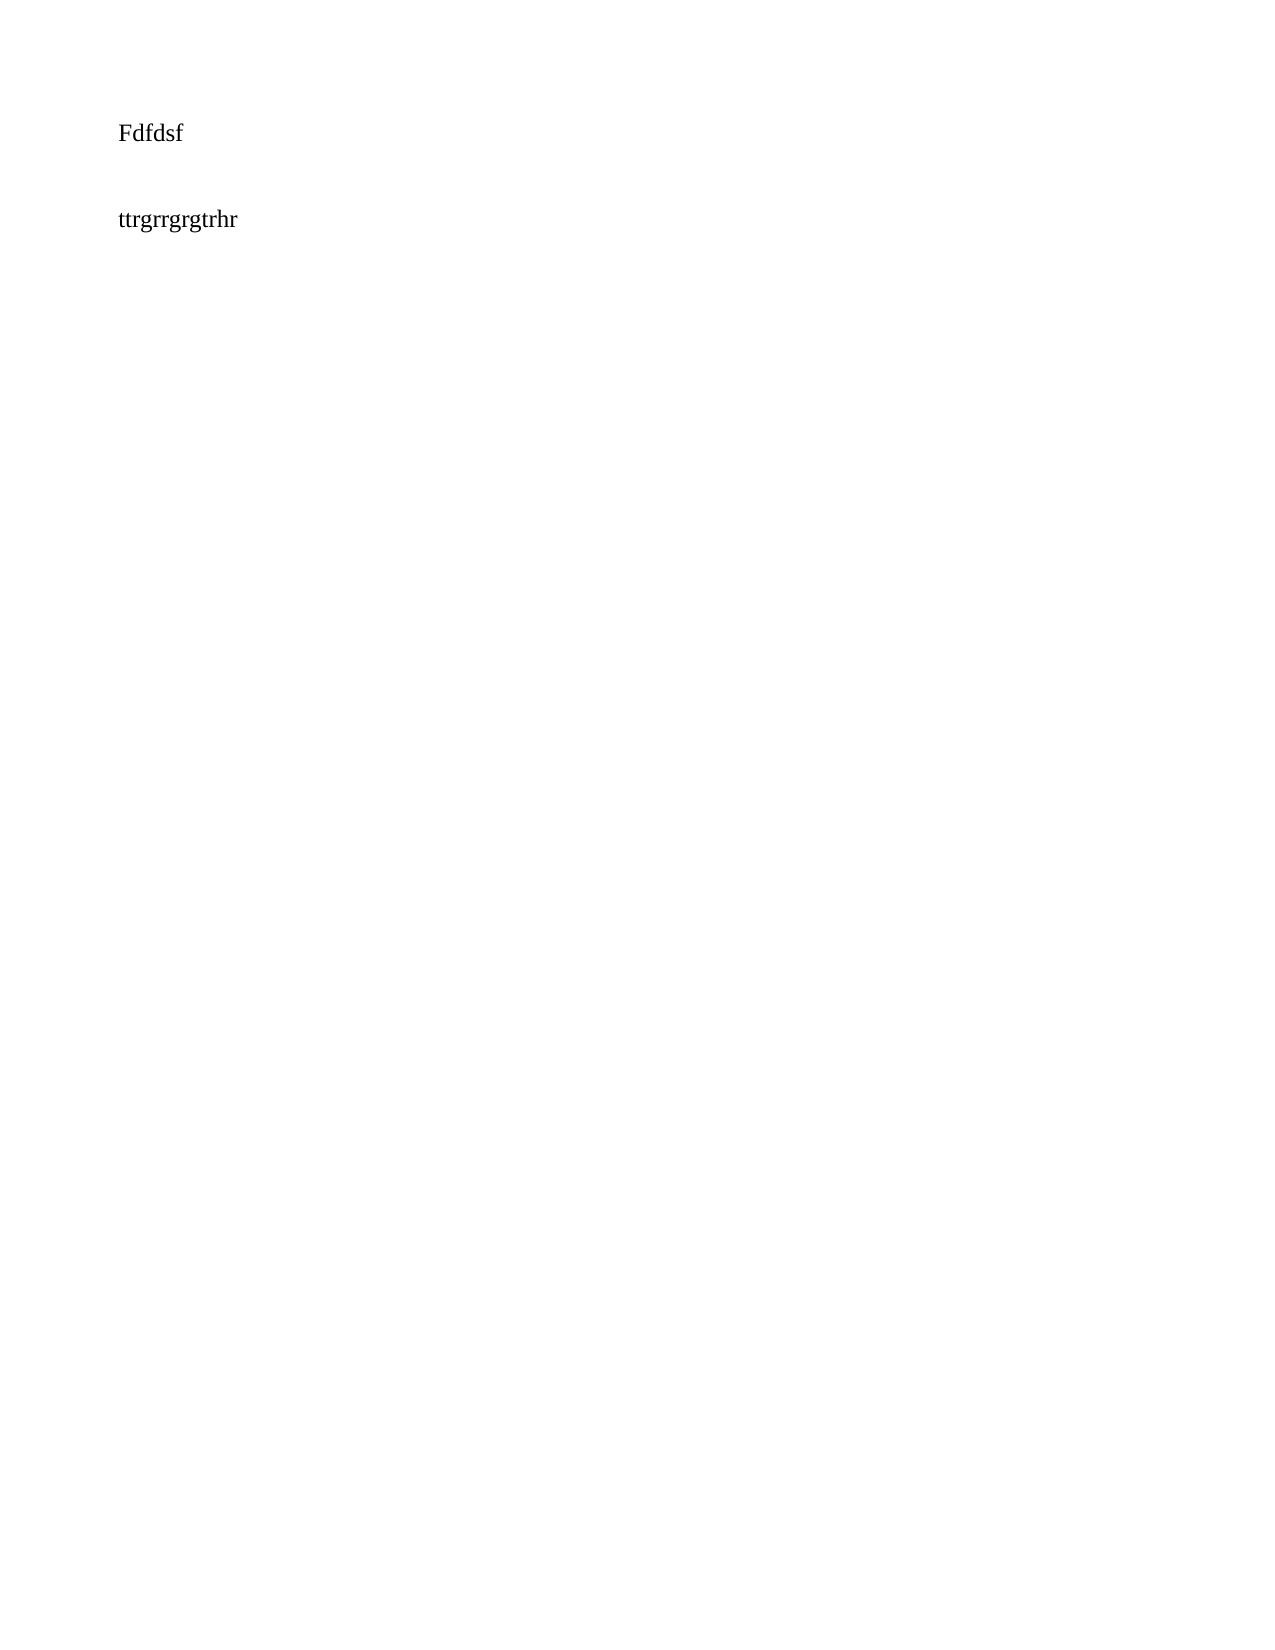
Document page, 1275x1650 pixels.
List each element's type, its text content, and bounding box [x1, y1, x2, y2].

text ttrgrrgrgtrhr [118, 204, 1157, 233]
text Fdfdsf [118, 118, 1157, 147]
